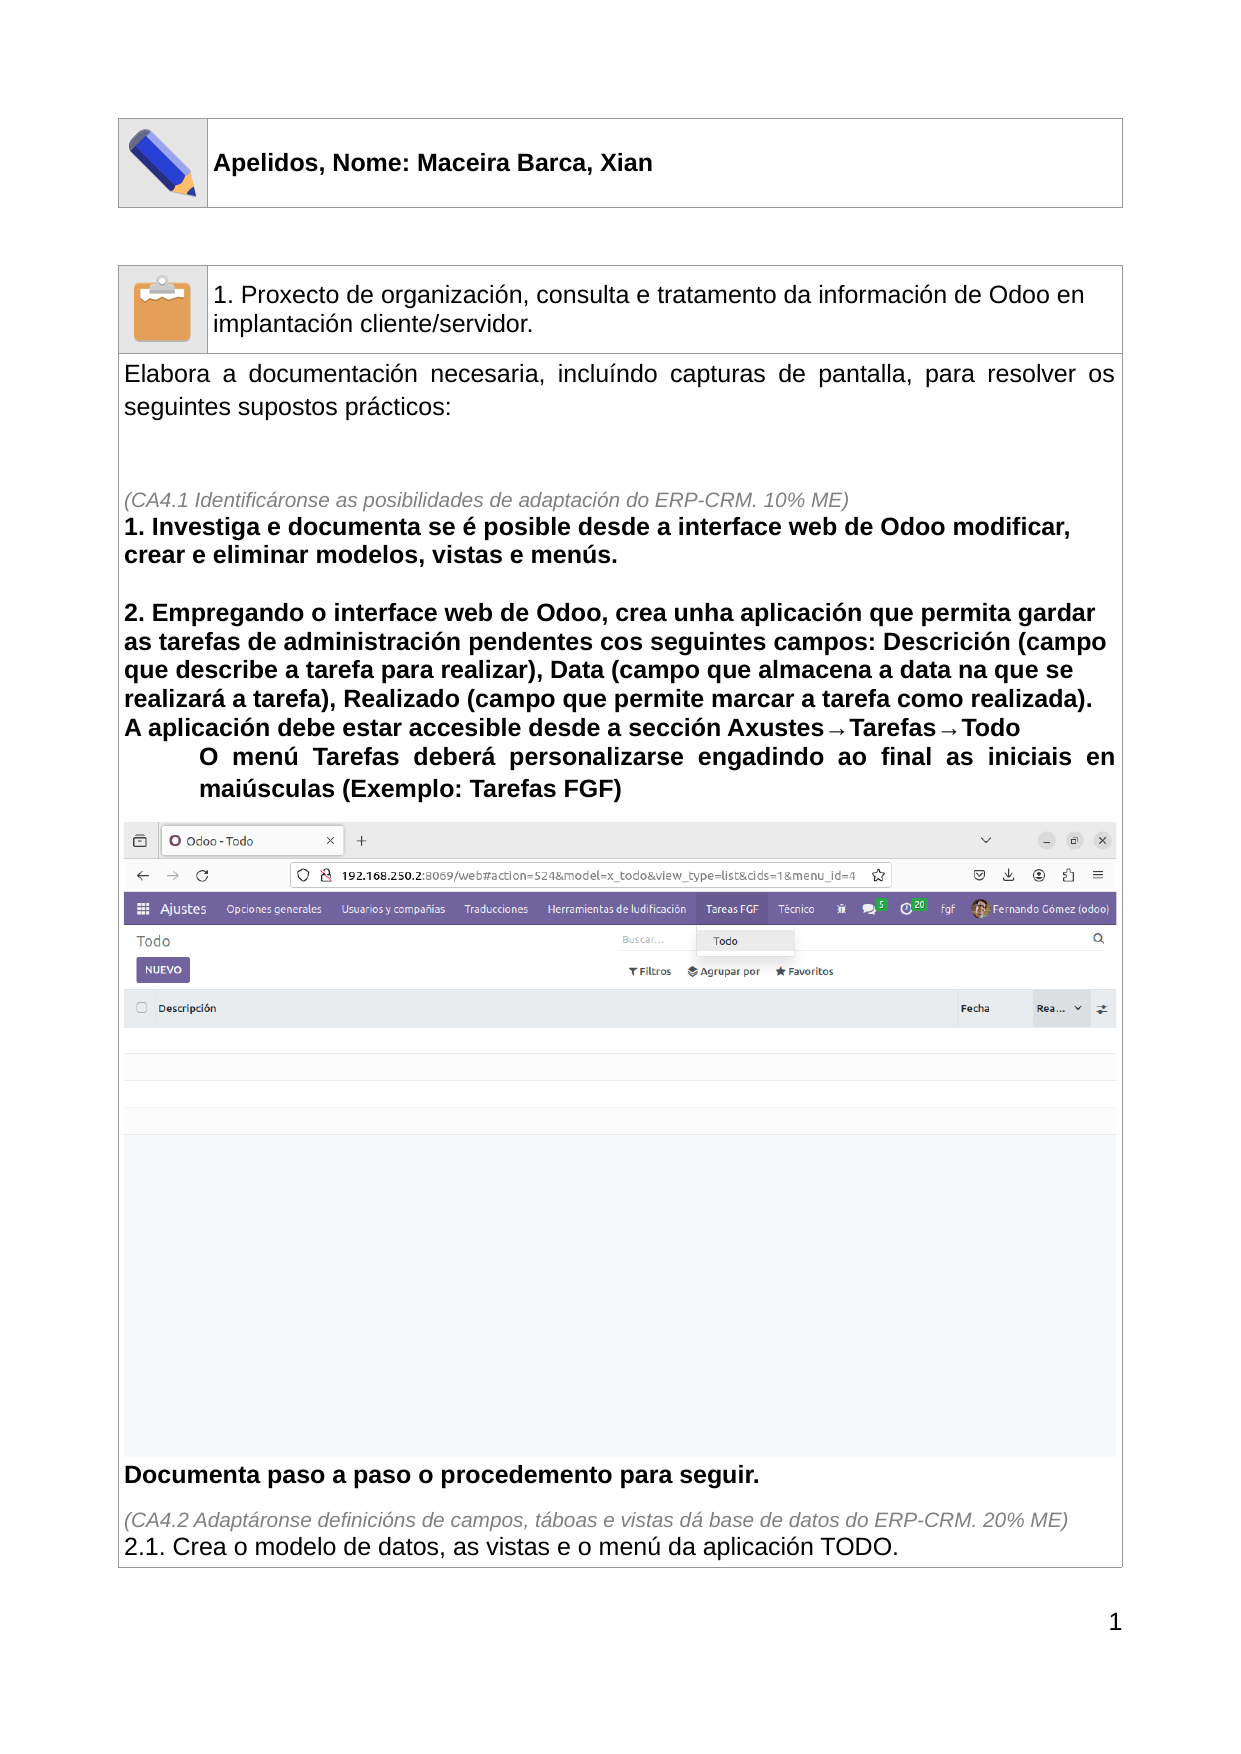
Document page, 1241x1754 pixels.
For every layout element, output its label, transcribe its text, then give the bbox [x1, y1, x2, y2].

picture [123, 822, 1117, 1457]
table_cell Elabora a documentación necesaria, incluíndo capturas de pantalla, para resolver os seguintes supostos prácticos: (CA4.1 Identificáronse as posibilidades de adaptación do ERP-CRM. 10% ME) 1. Investiga e documenta se é posible desde a interface web de Odoo modificar, crear e eliminar modelos, vistas e menús. 2. Empregando o interface web de Odoo, crea unha aplicación que permita gardar as tarefas de administración pendentes cos seguintes campos: Descrición (campo que describe a tarefa para realizar), Data (campo que almacena a data na que se realizará a tarefa), Realizado (campo que permite marcar a tarefa como realizada). A aplicación debe estar accesible desde a sección Axustes→Tarefas→Todo O menú Tarefas deberá personalizarse engadindo ao final as iniciais en maiúsculas (Exemplo: Tarefas FGF) Documenta paso a paso o procedemento para seguir. (CA4.2 Adaptáronse definicións de campos, táboas e vistas dá base de datos do ERP-CRM. 20% ME) 2.1. Crea o modelo de datos, as vistas e o menú da aplicación TODO. [119, 354, 1122, 1567]
table_header 1. Proxecto de organización, consulta e tratamento da información de Odoo en implantación cliente/servidor. [208, 266, 1122, 353]
table_header Apelidos, Nome: Maceira Barca, Xian [208, 119, 1122, 207]
table_header [119, 119, 207, 207]
table_header [119, 266, 207, 353]
